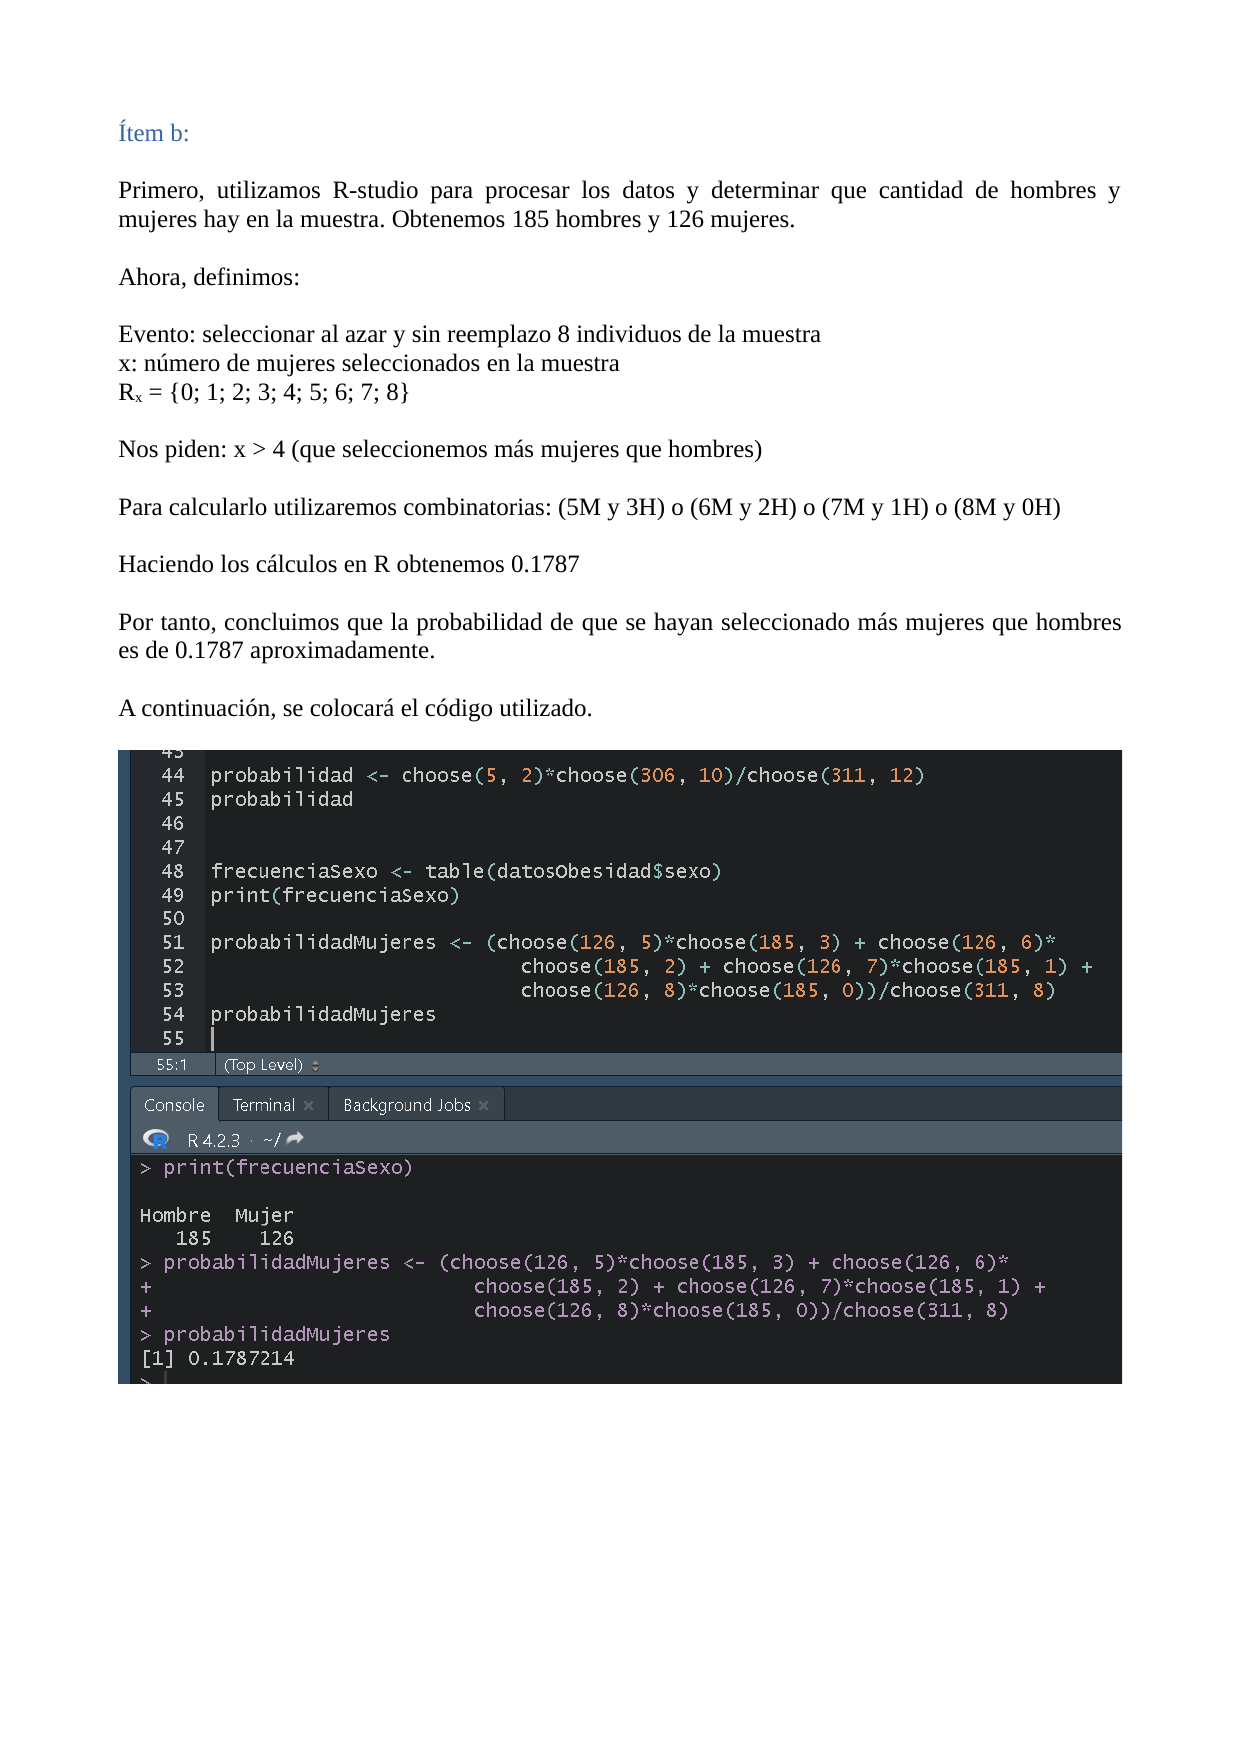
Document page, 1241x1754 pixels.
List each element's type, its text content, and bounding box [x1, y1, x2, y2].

text Por tanto, concluimos que la probabilidad de que se hayan seleccionado más mujeres que hombres es de 0.1787 aproximadamente. [118, 607, 1122, 664]
text Rx = {0; 1; 2; 3; 4; 5; 6; 7; 8} [118, 377, 1122, 406]
text Nos piden: x > 4 (que seleccionemos más mujeres que hombres) [118, 434, 1122, 463]
text A continuación, se colocará el código utilizado. [118, 693, 1122, 722]
text Ahora, definimos: [118, 262, 1122, 291]
text x: número de mujeres seleccionados en la muestra [118, 348, 1122, 377]
picture [118, 750, 1123, 1384]
text Primero, utilizamos R-studio para procesar los datos y determinar que cantidad de hombres y mujeres hay en la muestra. Obtenemos 185 hombres y 126 mujeres. [118, 176, 1122, 233]
text Evento: seleccionar al azar y sin reemplazo 8 individuos de la muestra [118, 319, 1122, 348]
text Para calcularlo utilizaremos combinatorias: (5M y 3H) o (6M y 2H) o (7M y 1H) o (8M y 0H) [118, 492, 1122, 521]
text Haciendo los cálculos en R obtenemos 0.1787 [118, 549, 1122, 578]
text Ítem b: [118, 118, 1122, 147]
